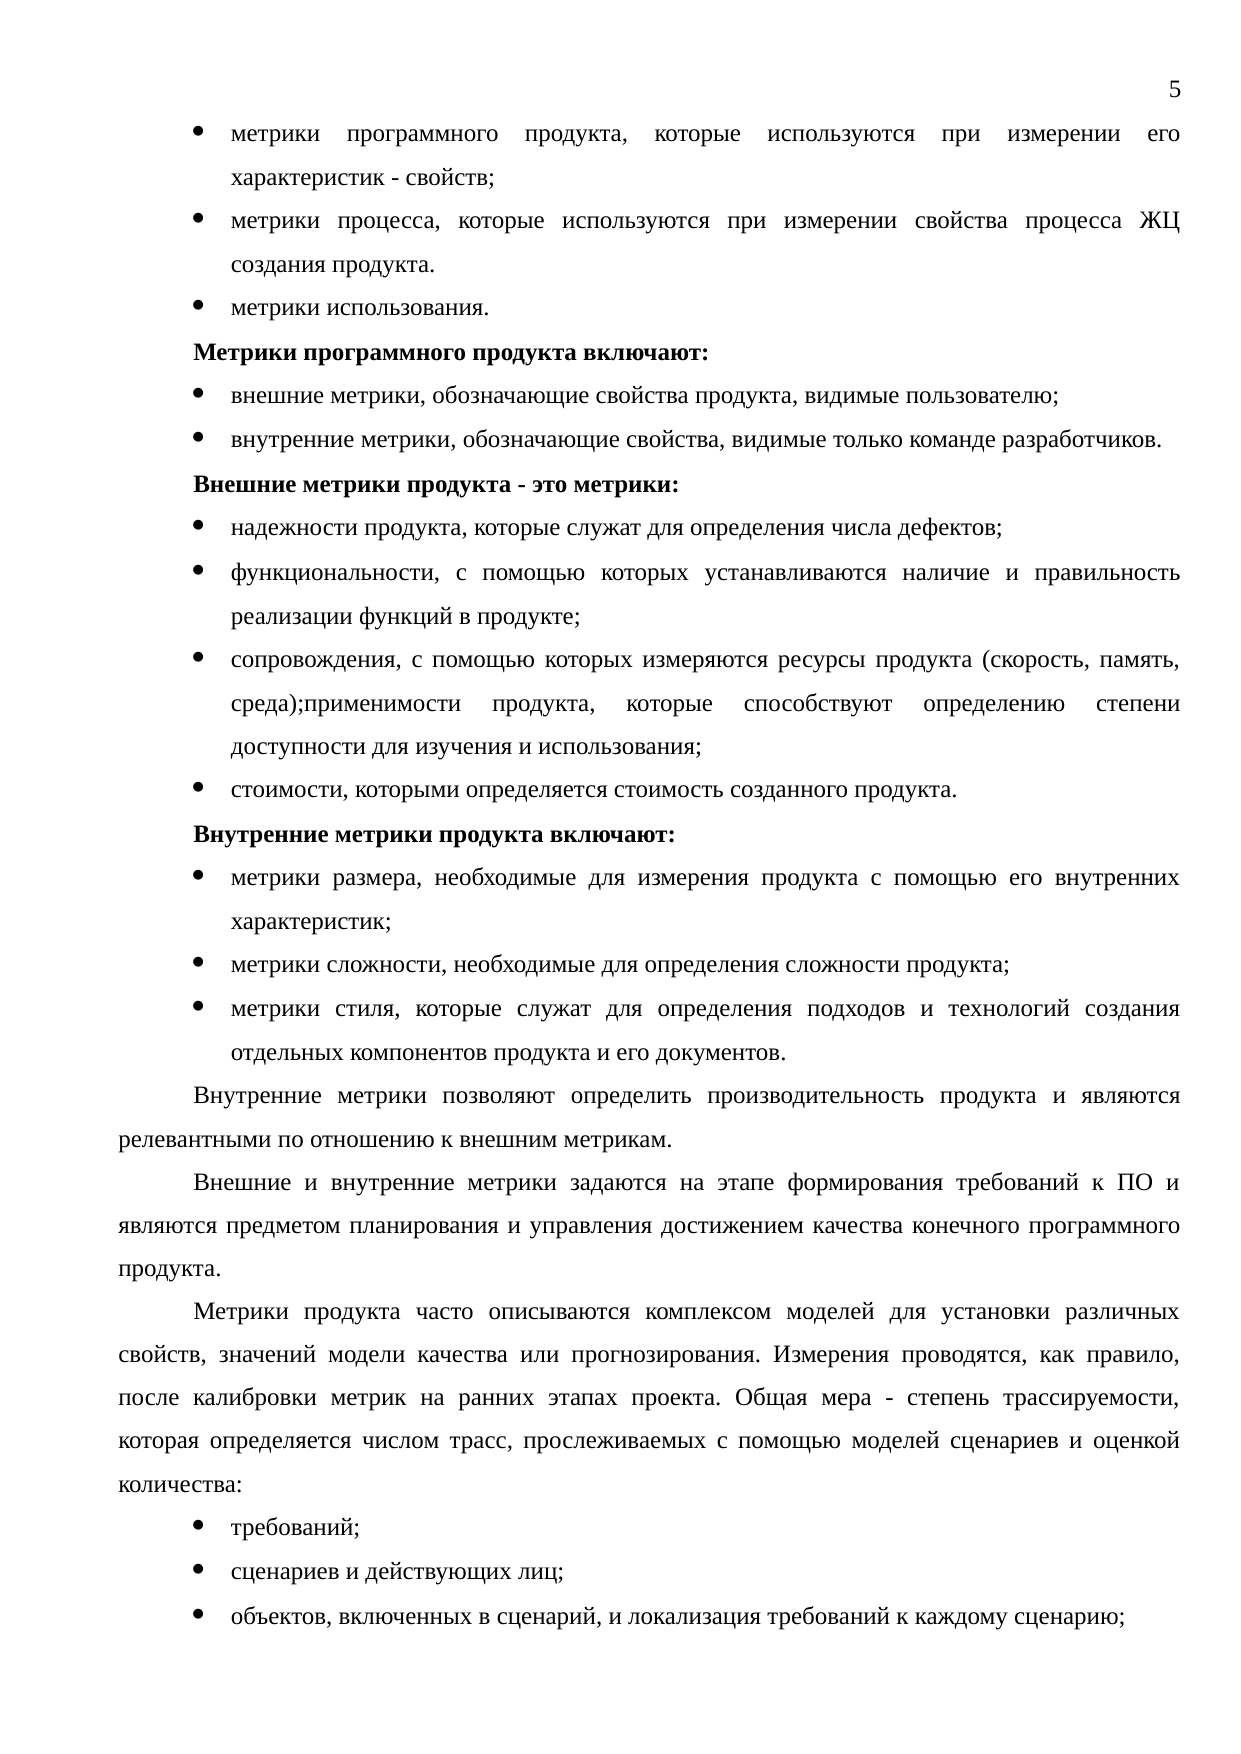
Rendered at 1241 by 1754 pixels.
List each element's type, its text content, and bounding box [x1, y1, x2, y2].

list надежности продукта, которые служат для определения числа дефектов; [193, 512, 1181, 542]
list стоимости, которыми определяется стоимость созданного продукта. [193, 774, 1181, 804]
list внутренние метрики, обозначающие свойства, видимые только команде разработчиков. [193, 424, 1181, 454]
text Внутренние метрики позволяют определить производительность продукта и являются релевантными по отношению к внешним метрикам. [118, 1081, 1181, 1152]
list метрики программного продукта, которые используются при измерении его характеристик - свойств; [193, 118, 1181, 191]
list метрики размера, необходимые для измерения продукта с помощью его внутренних характеристик; [193, 862, 1181, 934]
list метрики использования. [193, 292, 1181, 322]
text Метрики продукта часто описываются комплексом моделей для установки различных свойств, значений модели качества или прогнозирования. Измерения проводятся, как правило, после калибровки метрик на ранних этапах проекта. Общая мера - степень трассируемости, которая определяется числом трасс, прослеживаемых с помощью моделей сценариев и оценкой количества: [118, 1296, 1181, 1497]
list объектов, включенных в сценарий, и локализация требований к каждому сценарию; [193, 1601, 1181, 1631]
list метрики стиля, которые служат для определения подходов и технологий создания отдельных компонентов продукта и его документов. [193, 993, 1181, 1066]
list требований; [193, 1512, 1181, 1542]
list внешние метрики, обозначающие свойства продукта, видимые пользователю; [193, 380, 1181, 410]
list сопровождения, с помощью которых измеряются ресурсы продукта (скорость, память, среда);применимости продукта, которые способствуют определению степени доступности для изучения и использования; [193, 644, 1181, 760]
text Внешние метрики продукта - это метрики: [118, 469, 1181, 498]
list метрики процесса, которые используются при измерении свойства процесса ЖЦ создания продукта. [193, 205, 1181, 278]
list сценариев и действующих лиц; [193, 1556, 1181, 1586]
list функциональности, с помощью которых устанавливаются наличие и правильность реализации функций в продукте; [193, 557, 1181, 629]
text Внешние и внутренние метрики задаются на этапе формирования требований к ПО и являются предметом планирования и управления достижением качества конечного программного продукта. [118, 1167, 1181, 1282]
list метрики сложности, необходимые для определения сложности продукта; [193, 949, 1181, 979]
text Метрики программного продукта включают: [118, 337, 1181, 366]
text Внутренние метрики продукта включают: [118, 819, 1181, 847]
